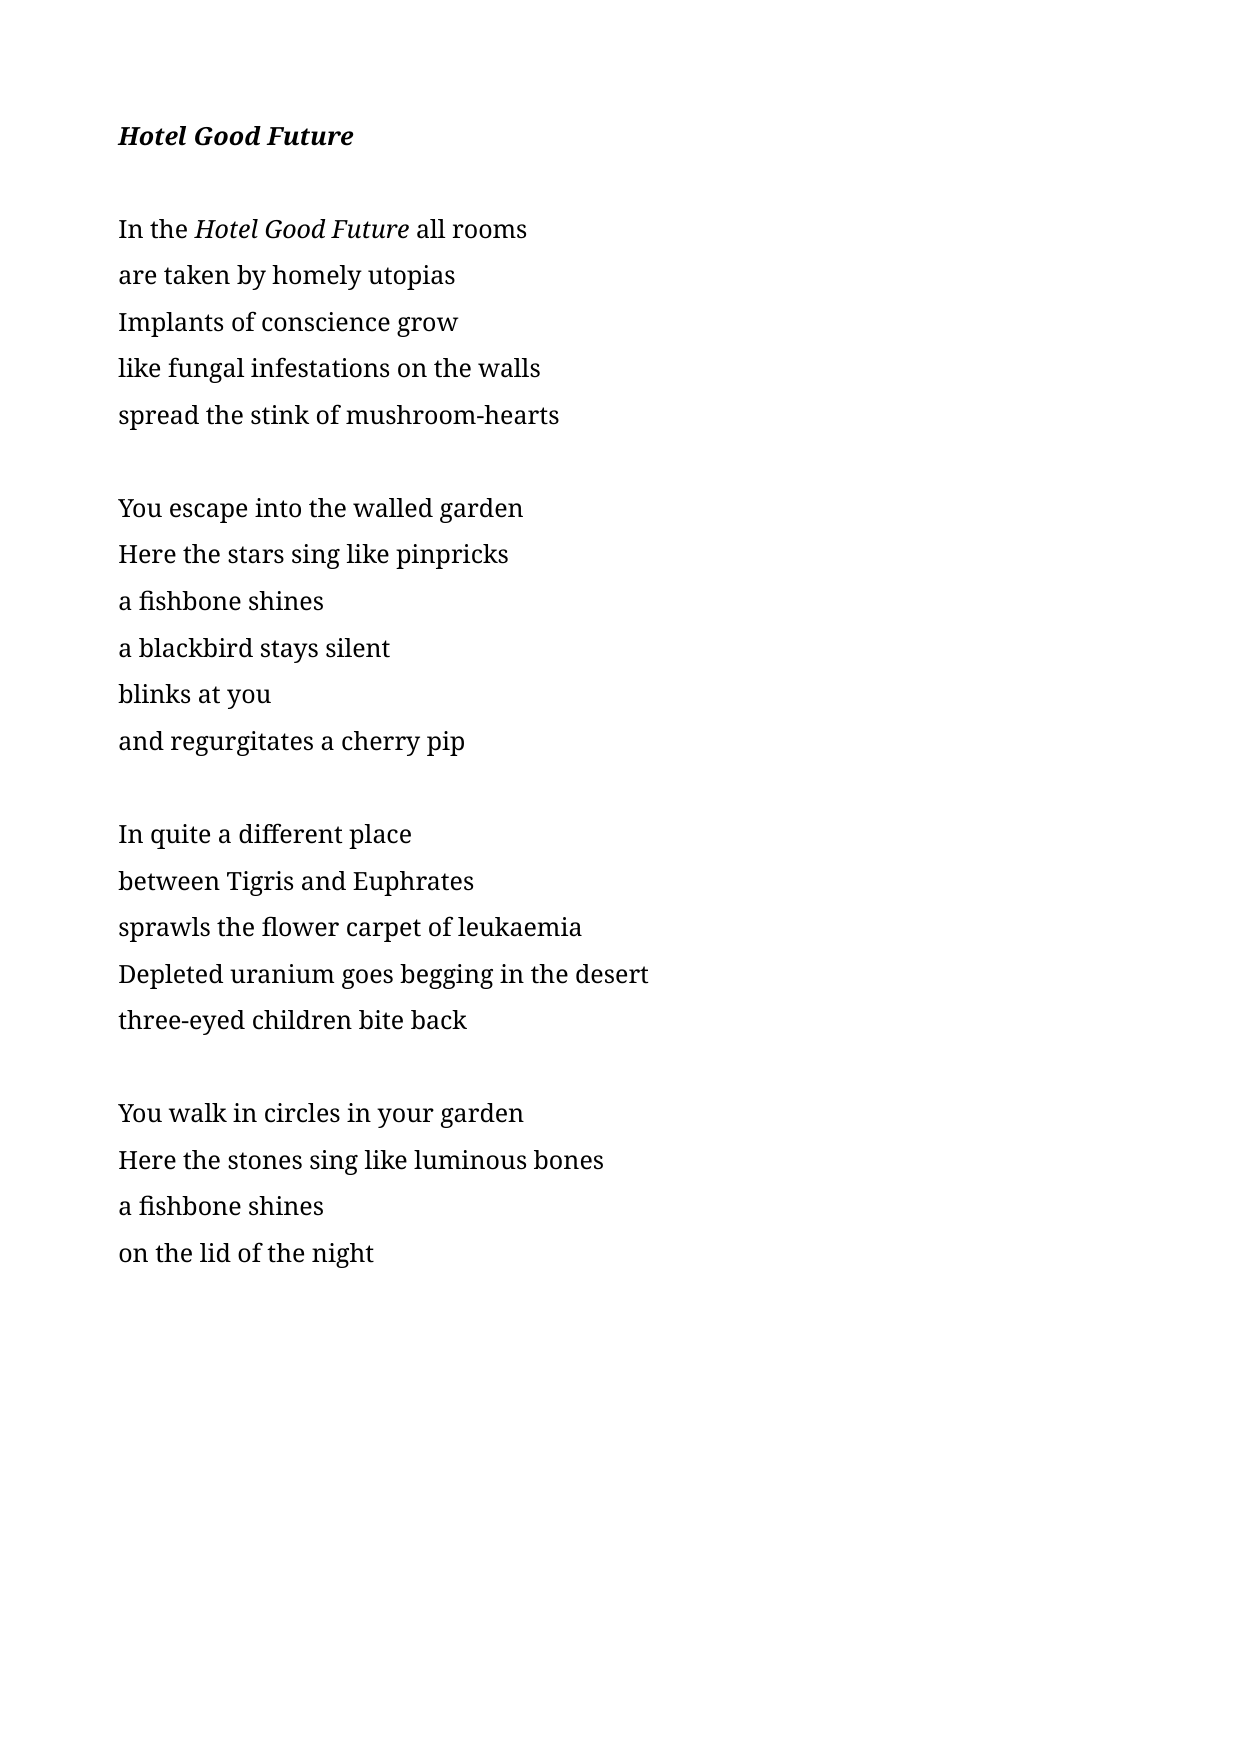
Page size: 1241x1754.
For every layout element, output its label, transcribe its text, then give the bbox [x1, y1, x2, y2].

text Implants of conscience grow [118, 304, 1122, 338]
text between Tigris and Euphrates [118, 863, 1122, 897]
text Here the stars sing like pinpricks [118, 537, 1122, 571]
text In the Hotel Good Future all rooms [118, 211, 1122, 245]
text like fungal infestations on the walls [118, 351, 1122, 385]
text Hotel Good Future [118, 118, 1122, 152]
text In quite a different place [118, 817, 1122, 851]
text Depleted uranium goes begging in the desert [118, 956, 1122, 990]
text Here the stones sing like luminous bones [118, 1142, 1122, 1177]
text sprawls the flower carpet of leukaemia [118, 910, 1122, 944]
text a fishbone shines [118, 1189, 1122, 1223]
text a blackbird stays silent [118, 630, 1122, 664]
text on the lid of the night [118, 1236, 1122, 1270]
text blinks at you [118, 677, 1122, 711]
text three-eyed children bite back [118, 1003, 1122, 1037]
text You escape into the walled garden [118, 491, 1122, 525]
text and regurgitates a cherry pip [118, 723, 1122, 757]
text You walk in circles in your garden [118, 1096, 1122, 1130]
text are taken by homely utopias [118, 258, 1122, 292]
text spread the stink of mushroom-hearts [118, 397, 1122, 432]
text a fishbone shines [118, 584, 1122, 618]
